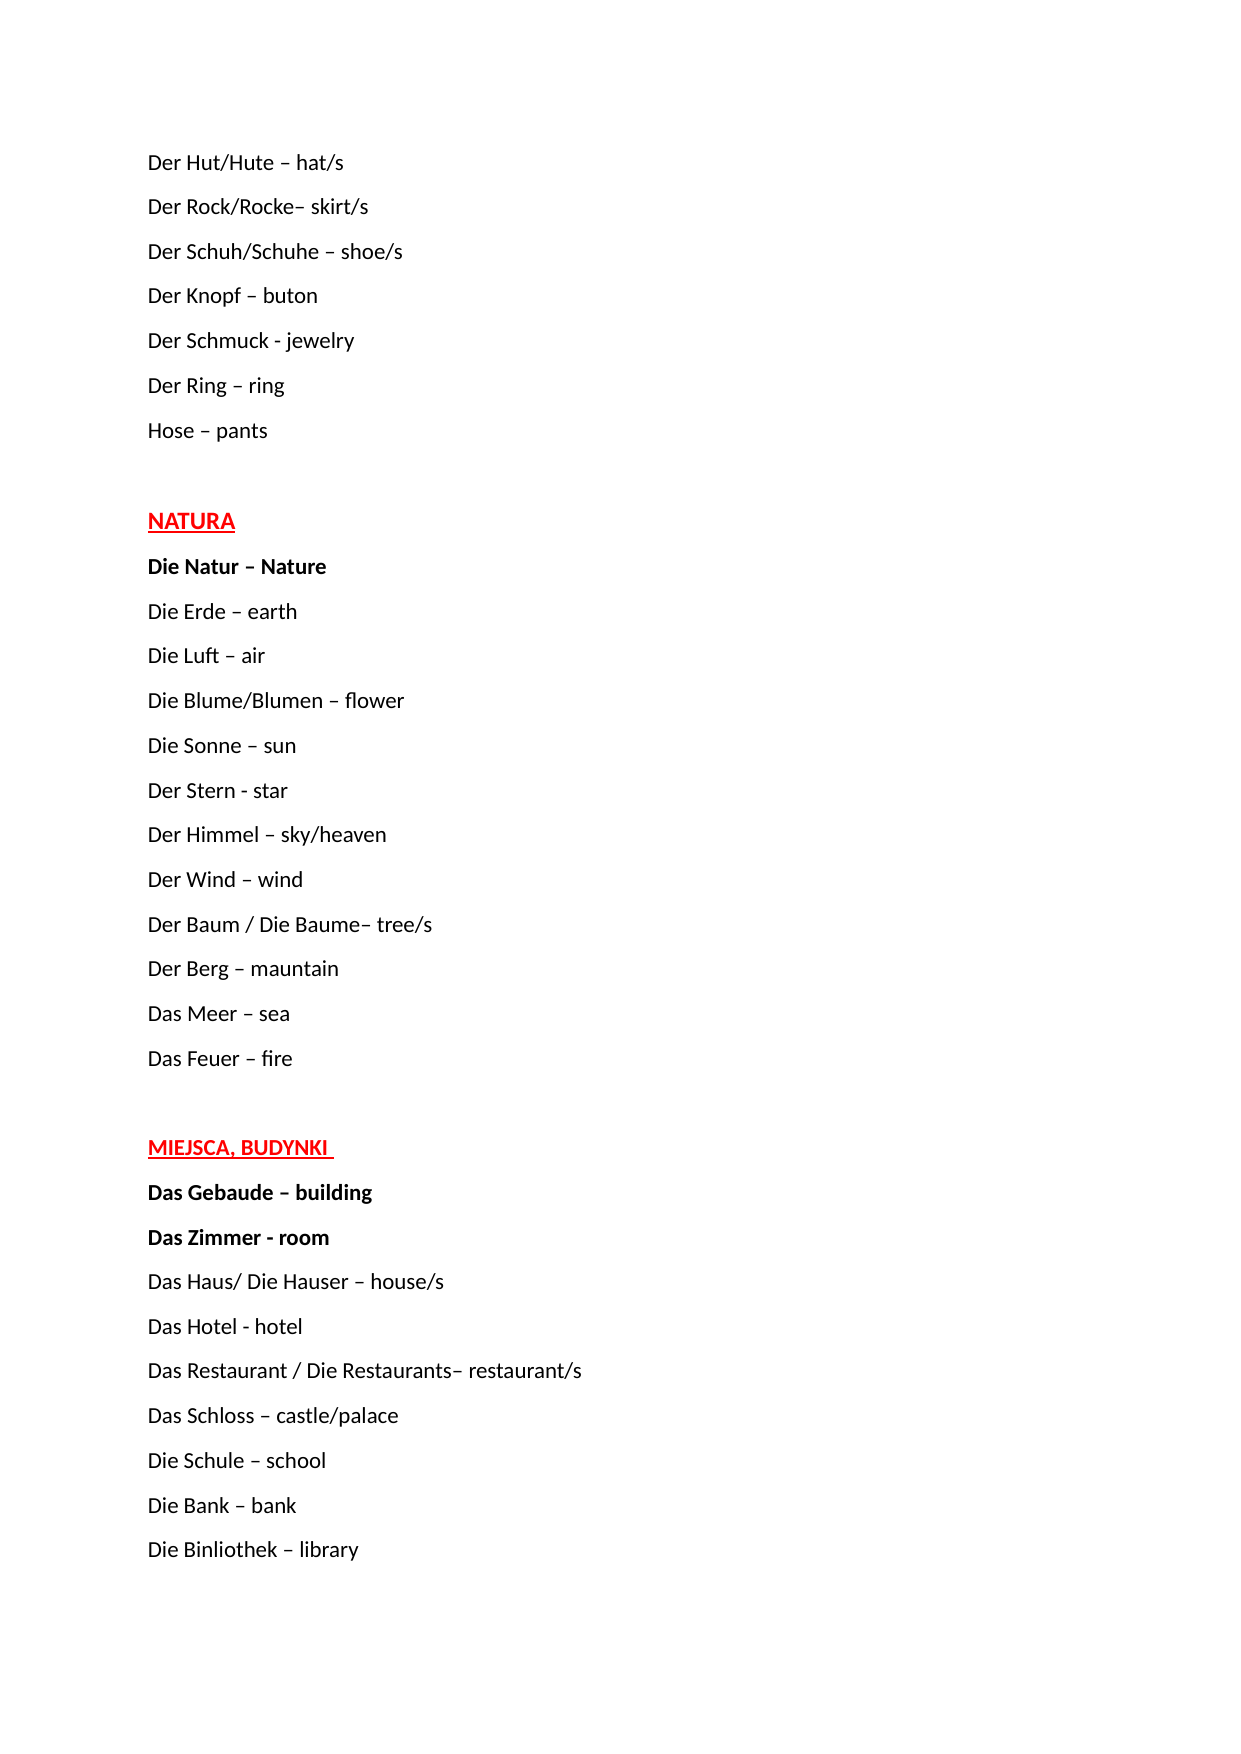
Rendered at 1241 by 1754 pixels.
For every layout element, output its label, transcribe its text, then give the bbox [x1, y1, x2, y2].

text Der Knopf – buton [148, 282, 1093, 310]
text Der Hut/Hute – hat/s [148, 148, 1093, 176]
text MIEJSCA, BUDYNKI [148, 1133, 1093, 1161]
text Hose – pants [148, 416, 1093, 444]
text Das Gebaude – building [148, 1178, 1093, 1206]
text Der Himmel – sky/heaven [148, 820, 1093, 848]
text Der Schmuck - jewelry [148, 326, 1093, 354]
text Der Berg – mauntain [148, 954, 1093, 982]
text NATURA [148, 505, 1093, 536]
text Der Baum / Die Baume– tree/s [148, 910, 1093, 938]
text Die Sonne – sun [148, 731, 1093, 759]
text Die Schule – school [148, 1446, 1093, 1474]
text Das Schloss – castle/palace [148, 1401, 1093, 1429]
text Das Restaurant / Die Restaurants– restaurant/s [148, 1357, 1093, 1385]
text Das Zimmer - room [148, 1223, 1093, 1251]
text Die Bank – bank [148, 1491, 1093, 1519]
text Der Schuh/Schuhe – shoe/s [148, 237, 1093, 265]
text Der Ring – ring [148, 371, 1093, 399]
text Das Hotel - hotel [148, 1312, 1093, 1340]
text Das Haus/ Die Hauser – house/s [148, 1267, 1093, 1295]
text Das Feuer – fire [148, 1044, 1093, 1072]
text Die Binliothek – library [148, 1535, 1093, 1563]
text Das Meer – sea [148, 999, 1093, 1027]
text Die Erde – earth [148, 597, 1093, 625]
text Die Blume/Blumen – flower [148, 686, 1093, 714]
text Die Natur – Nature [148, 552, 1093, 580]
text Der Stern - star [148, 776, 1093, 804]
text Die Luft – air [148, 642, 1093, 670]
text Der Rock/Rocke– skirt/s [148, 192, 1093, 220]
text Der Wind – wind [148, 865, 1093, 893]
